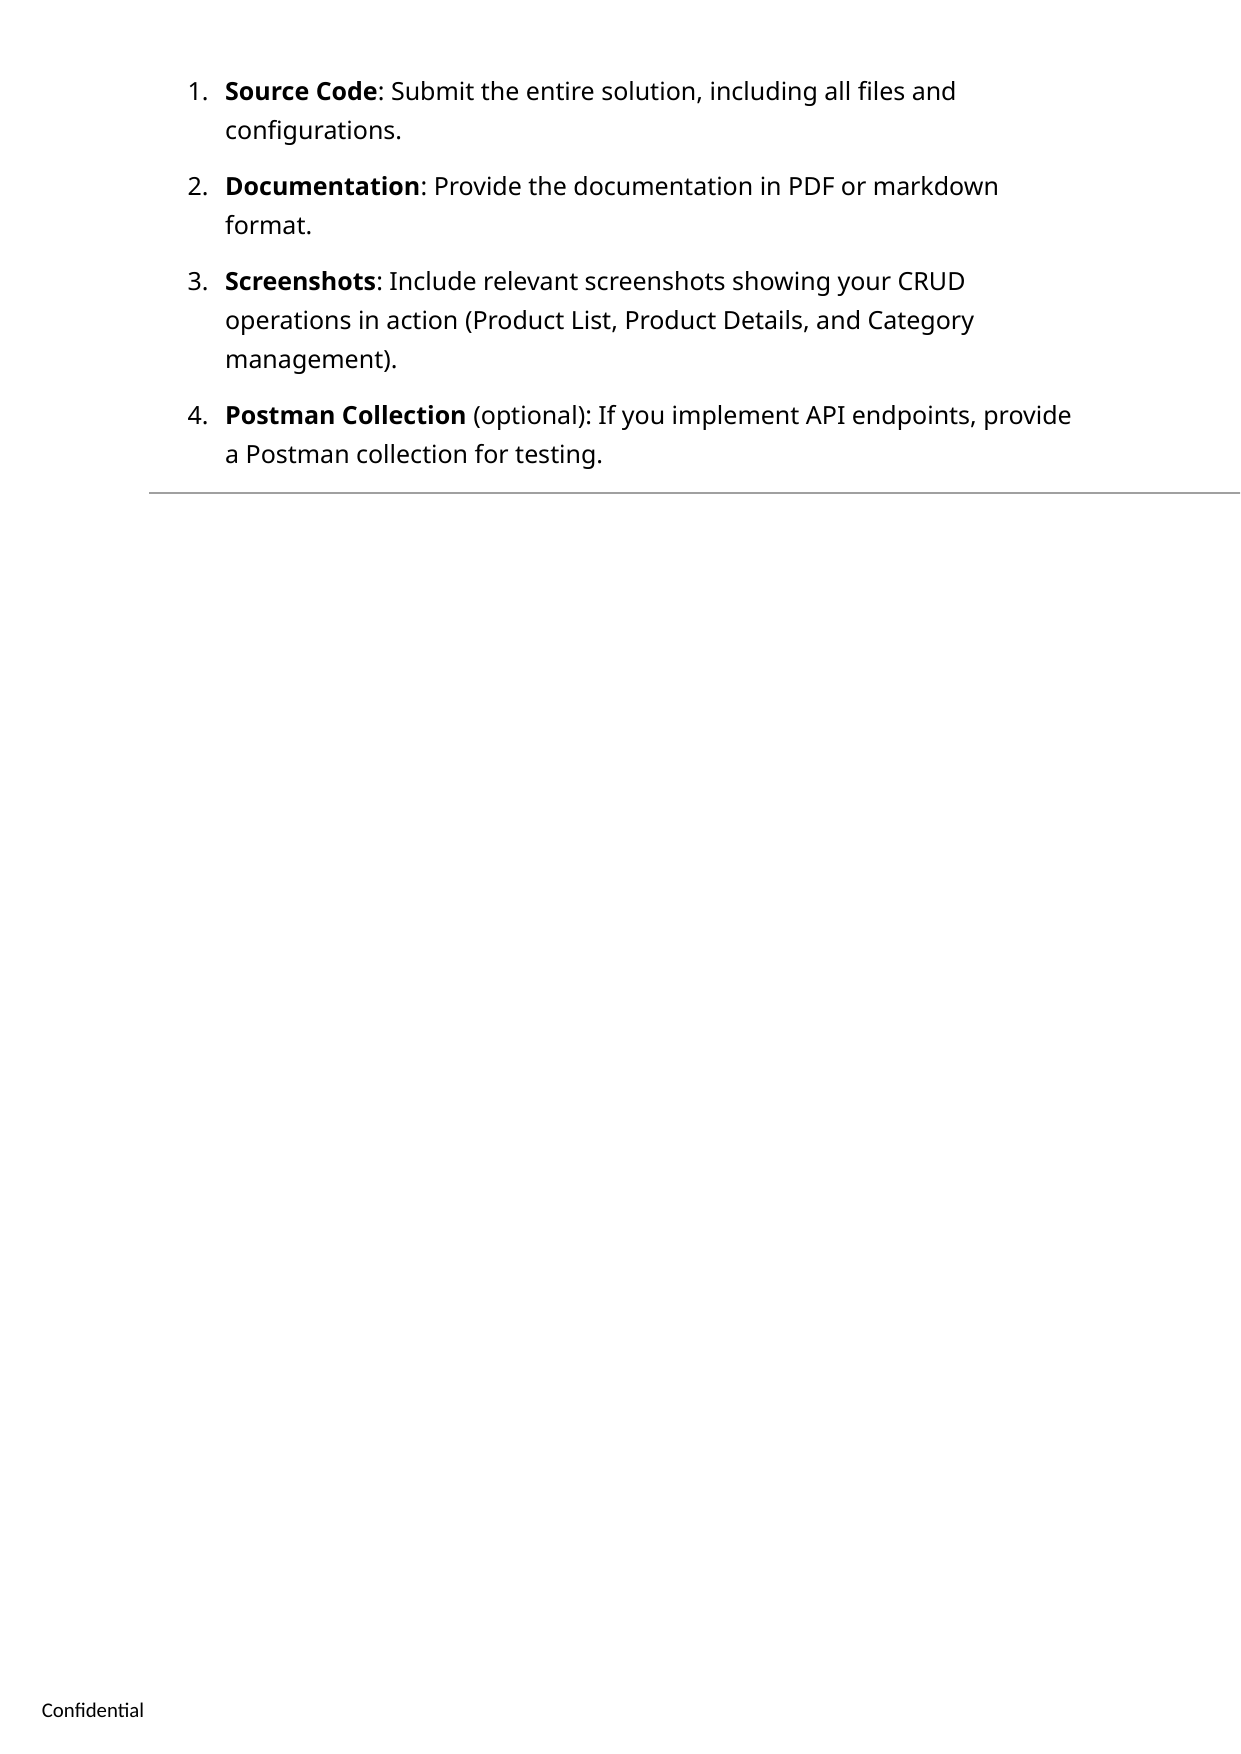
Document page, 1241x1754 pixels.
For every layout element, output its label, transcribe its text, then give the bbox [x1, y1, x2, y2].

list Postman Collection (optional): If you implement API endpoints, provide a Postman collection for testing. [187, 398, 1090, 471]
list Screenshots: Include relevant screenshots showing your CRUD operations in action (Product List, Product Details, and Category management). [187, 264, 1090, 376]
list Documentation: Provide the documentation in PDF or markdown format. [187, 169, 1090, 242]
list Source Code: Submit the entire solution, including all files and configurations. [187, 74, 1090, 147]
